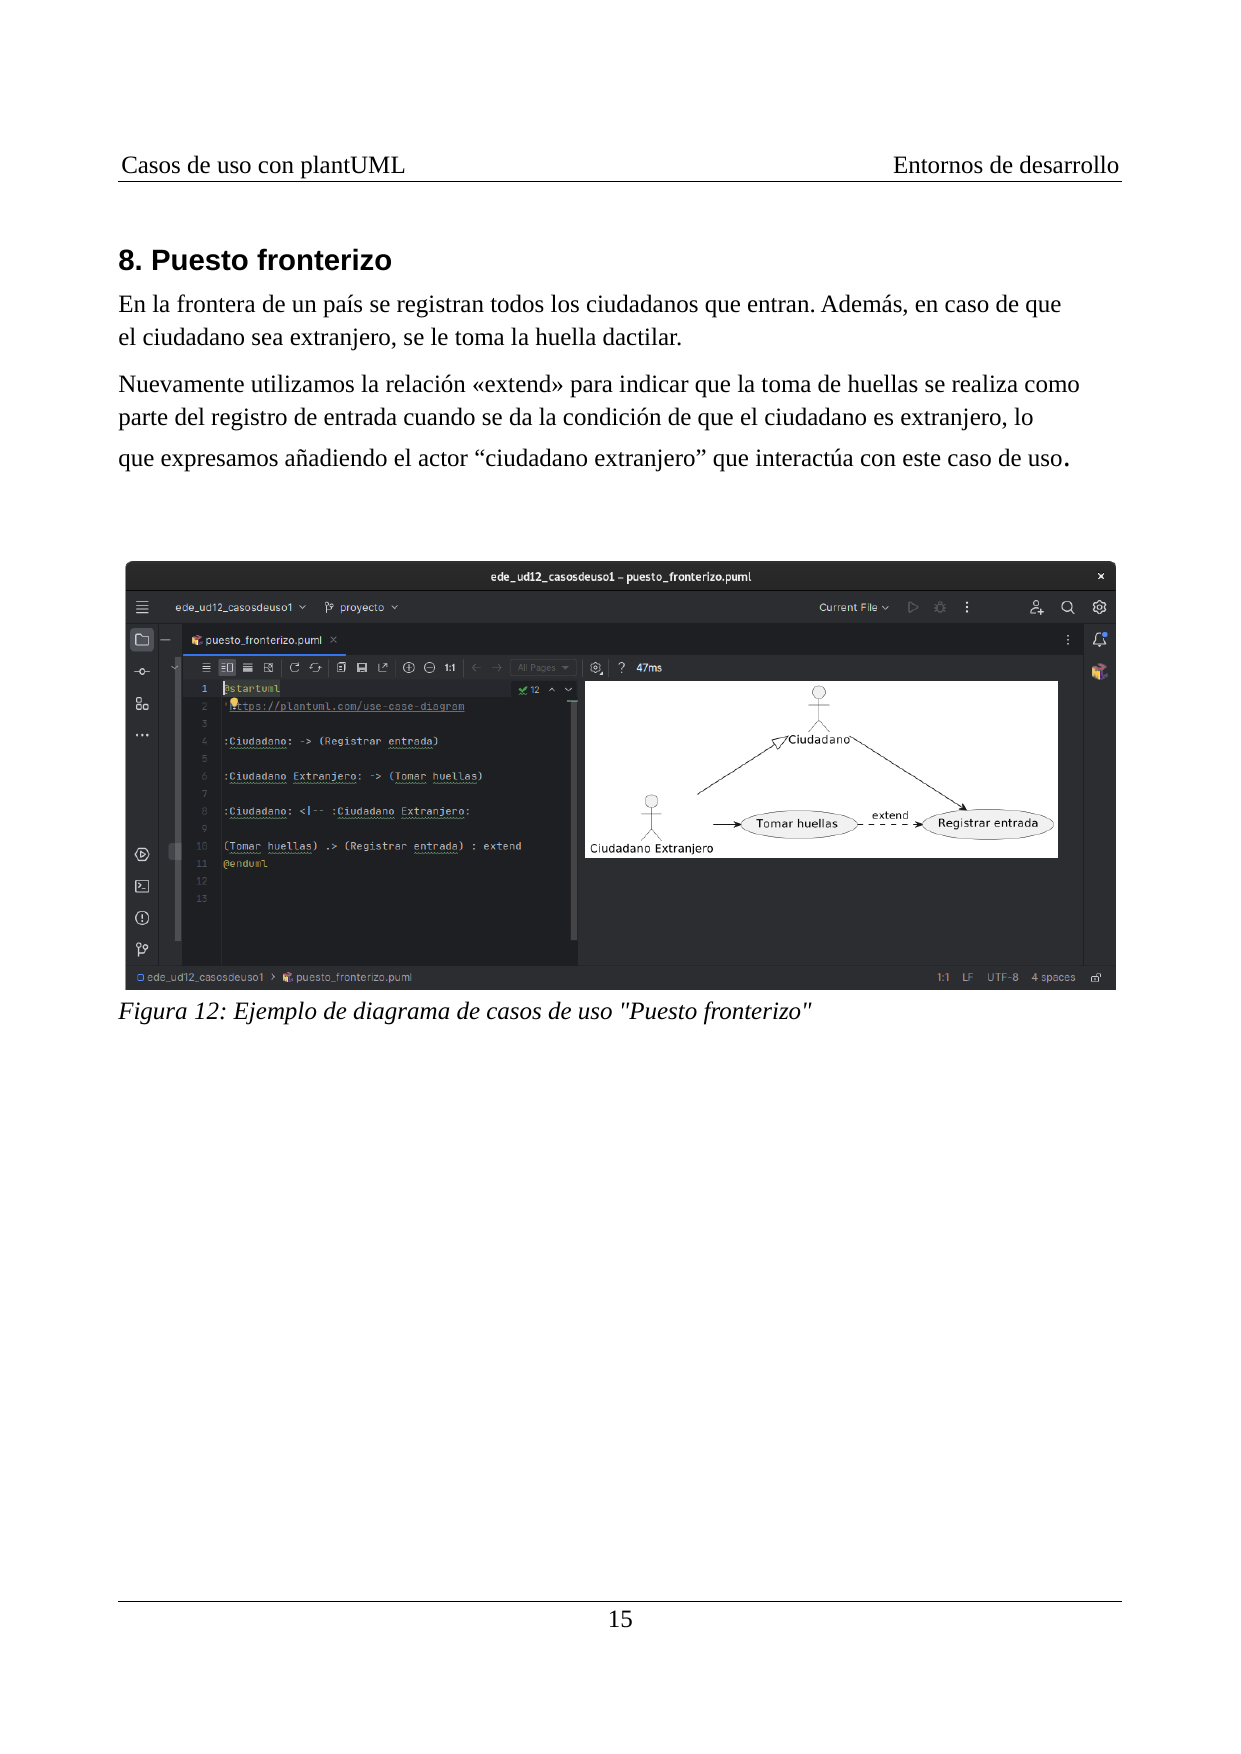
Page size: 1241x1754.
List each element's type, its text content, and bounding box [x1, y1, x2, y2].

text Nuevamente utilizamos la relación «extend» para indicar que la toma de huellas se realiza como parte del registro de entrada cuando se da la condición de que el ciudadano es extranjero, lo que expresamos añadiendo el actor “ciudadano extranjero” que interactúa con este caso de uso. [118, 369, 1122, 475]
text En la frontera de un país se registran todos los ciudadanos que entran. Además, en caso de que el ciudadano sea extranjero, se le toma la huella dactilar. [118, 289, 1122, 350]
picture [118, 555, 1123, 997]
subtitle 8. Puesto fronterizo [118, 242, 1122, 276]
text Figura 12: Ejemplo de diagrama de casos de uso "Puesto fronterizo" [118, 997, 1122, 1025]
